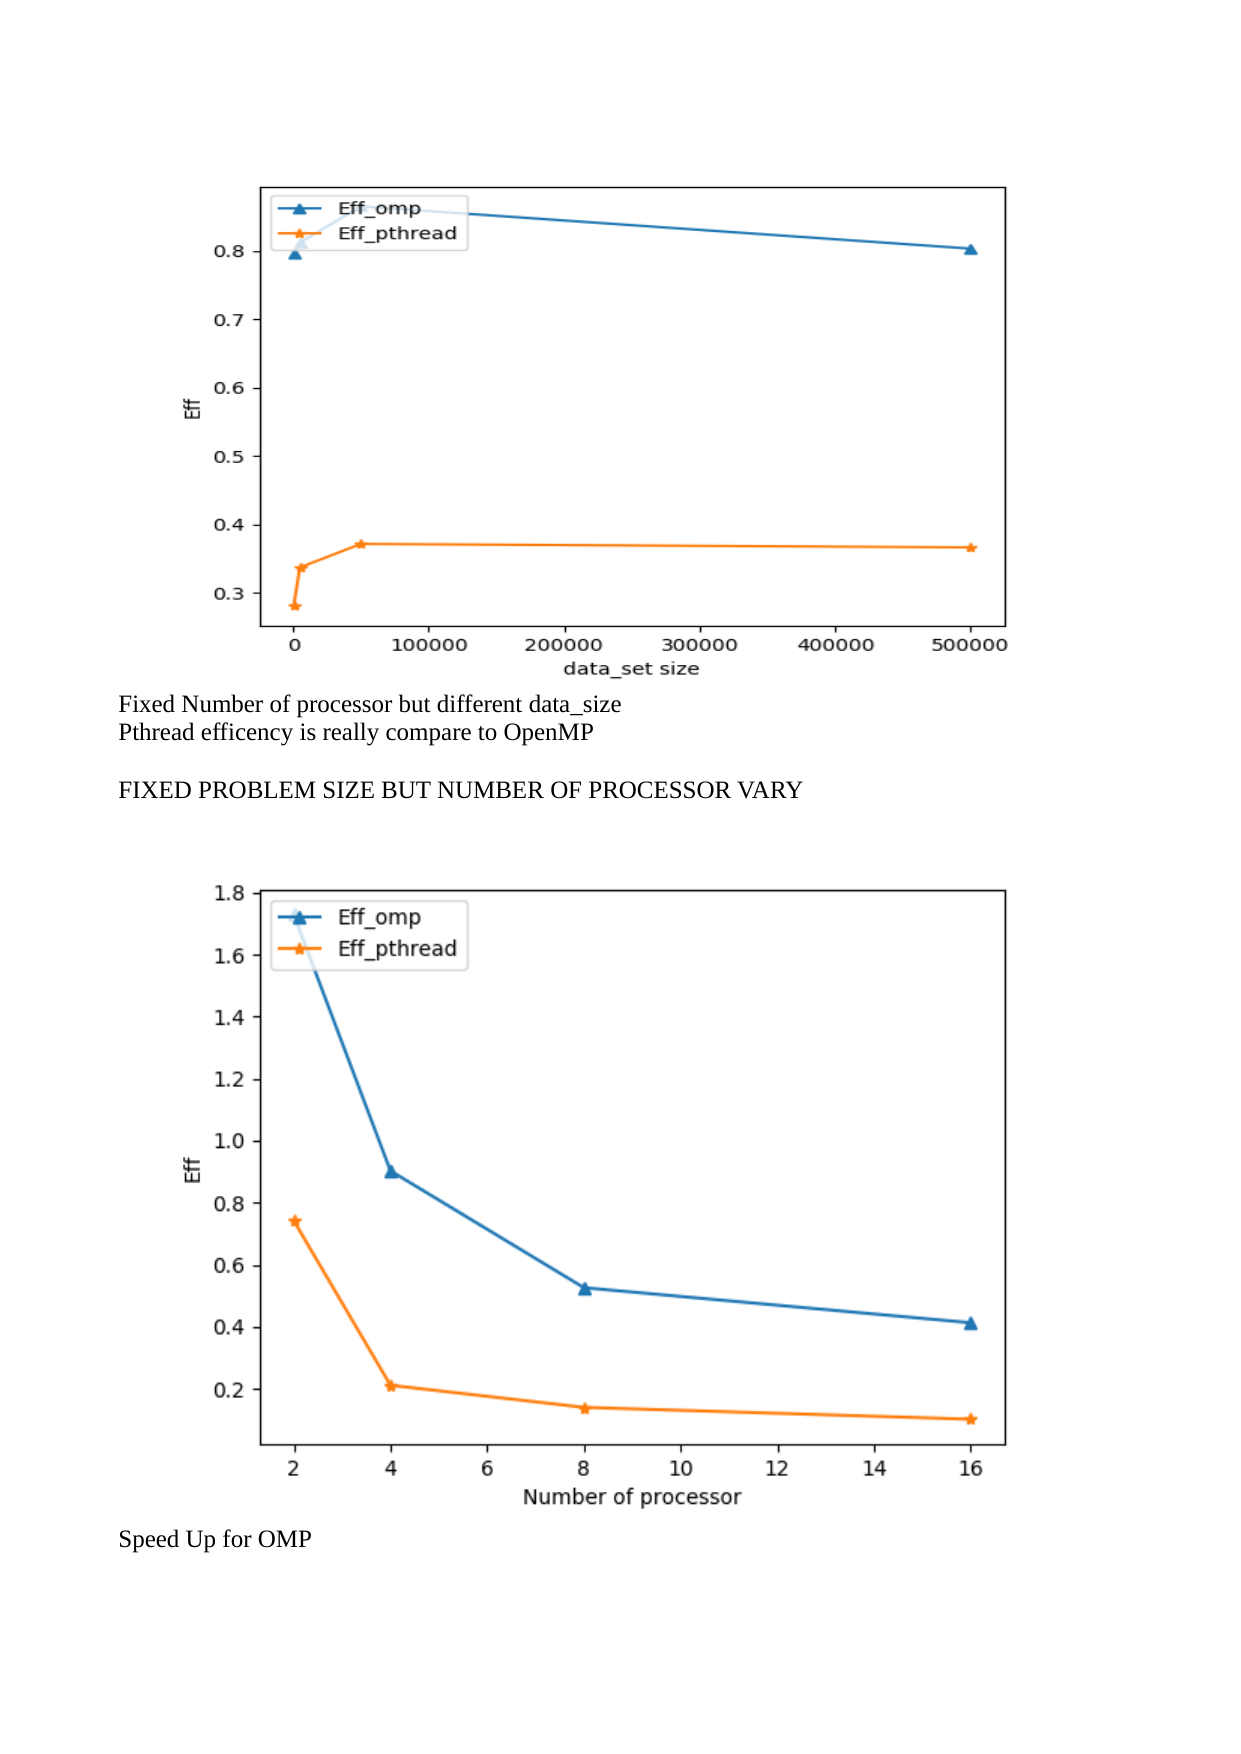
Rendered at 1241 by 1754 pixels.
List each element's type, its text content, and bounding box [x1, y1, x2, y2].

text Pthread efficency is really compare to OpenMP [118, 717, 1122, 746]
text Speed Up for OMP [118, 1236, 1122, 1552]
text FIXED PROBLEM SIZE BUT NUMBER OF PROCESSOR VARY [118, 775, 1122, 804]
picture [140, 118, 1100, 689]
picture [140, 803, 1100, 1524]
text Fixed Number of processor but different data_size [118, 118, 1122, 717]
